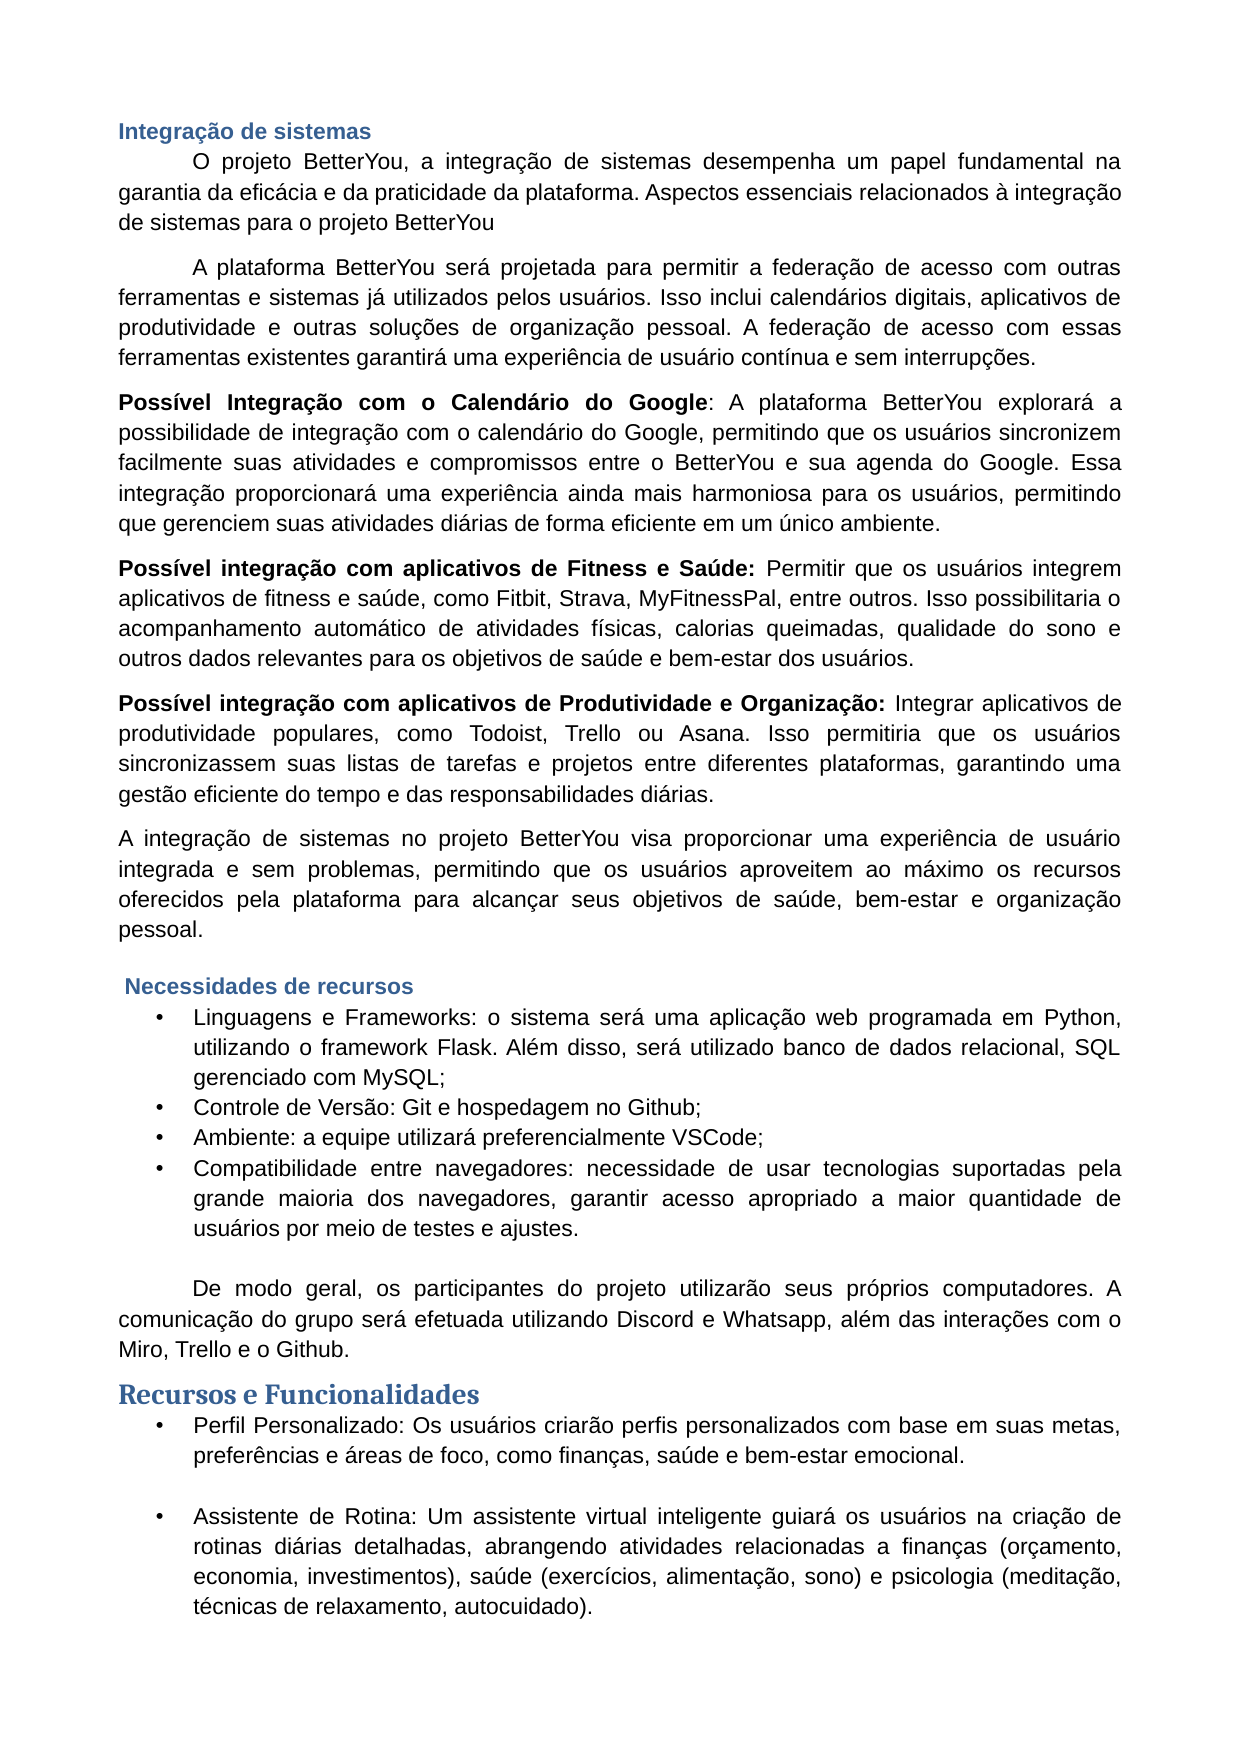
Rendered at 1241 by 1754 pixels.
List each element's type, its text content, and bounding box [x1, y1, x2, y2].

list Controle de Versão: Git e hospedagem no Github; [156, 1094, 1122, 1121]
subtitle Necessidades de recursos [118, 973, 1122, 1000]
text A plataforma BetterYou será projetada para permitir a federação de acesso com outras ferramentas e sistemas já utilizados pelos usuários. Isso inclui calendários digitais, aplicativos de produtividade e outras soluções de organização pessoal. A federação de acesso com essas ferramentas existentes garantirá uma experiência de usuário contínua e sem interrupções. [118, 253, 1122, 371]
list Compatibilidade entre navegadores: necessidade de usar tecnologias suportadas pela grande maioria dos navegadores, garantir acesso apropriado a maior quantidade de usuários por meio de testes e ajustes. [156, 1154, 1122, 1241]
text A integração de sistemas no projeto BetterYou visa proporcionar uma experiência de usuário integrada e sem problemas, permitindo que os usuários aproveitem ao máximo os recursos oferecidos pela plataforma para alcançar seus objetivos de saúde, bem-estar e organização pessoal. [118, 825, 1122, 942]
list Linguagens e Frameworks: o sistema será uma aplicação web programada em Python, utilizando o framework Flask. Além disso, será utilizado banco de dados relacional, SQL gerenciado com MySQL; [156, 1003, 1122, 1090]
text Possível Integração com o Calendário do Google: A plataforma BetterYou explorará a possibilidade de integração com o calendário do Google, permitindo que os usuários sincronizem facilmente suas atividades e compromissos entre o BetterYou e sua agenda do Google. Essa integração proporcionará uma experiência ainda mais harmoniosa para os usuários, permitindo que gerenciem suas atividades diárias de forma eficiente em um único ambiente. [118, 389, 1122, 536]
text Possível integração com aplicativos de Fitness e Saúde: Permitir que os usuários integrem aplicativos de fitness e saúde, como Fitbit, Strava, MyFitnessPal, entre outros. Isso possibilitaria o acompanhamento automático de atividades físicas, calorias queimadas, qualidade do sono e outros dados relevantes para os objetivos de saúde e bem-estar dos usuários. [118, 554, 1122, 672]
text De modo geral, os participantes do projeto utilizarão seus próprios computadores. A comunicação do grupo será efetuada utilizando Discord e Whatsapp, além das interações com o Miro, Trello e o Github. [118, 1275, 1122, 1362]
list Assistente de Rotina: Um assistente virtual inteligente guiará os usuários na criação de rotinas diárias detalhadas, abrangendo atividades relacionadas a finanças (orçamento, economia, investimentos), saúde (exercícios, alimentação, sono) e psicologia (meditação, técnicas de relaxamento, autocuidado). [156, 1503, 1122, 1620]
list Perfil Personalizado: Os usuários criarão perfis personalizados com base em suas metas, preferências e áreas de foco, como finanças, saúde e bem-estar emocional. [156, 1412, 1122, 1469]
list Ambiente: a equipe utilizará preferencialmente VSCode; [156, 1124, 1122, 1151]
text Possível integração com aplicativos de Produtividade e Organização: Integrar aplicativos de produtividade populares, como Todoist, Trello ou Asana. Isso permitiria que os usuários sincronizassem suas listas de tarefas e projetos entre diferentes plataformas, garantindo uma gestão eficiente do tempo e das responsabilidades diárias. [118, 690, 1122, 807]
text O projeto BetterYou, a integração de sistemas desempenha um papel fundamental na garantia da eficácia e da praticidade da plataforma. Aspectos essenciais relacionados à integração de sistemas para o projeto BetterYou [118, 148, 1122, 235]
subtitle Recursos e Funcionalidades [118, 1378, 1122, 1412]
subtitle Integração de sistemas [118, 118, 1122, 144]
